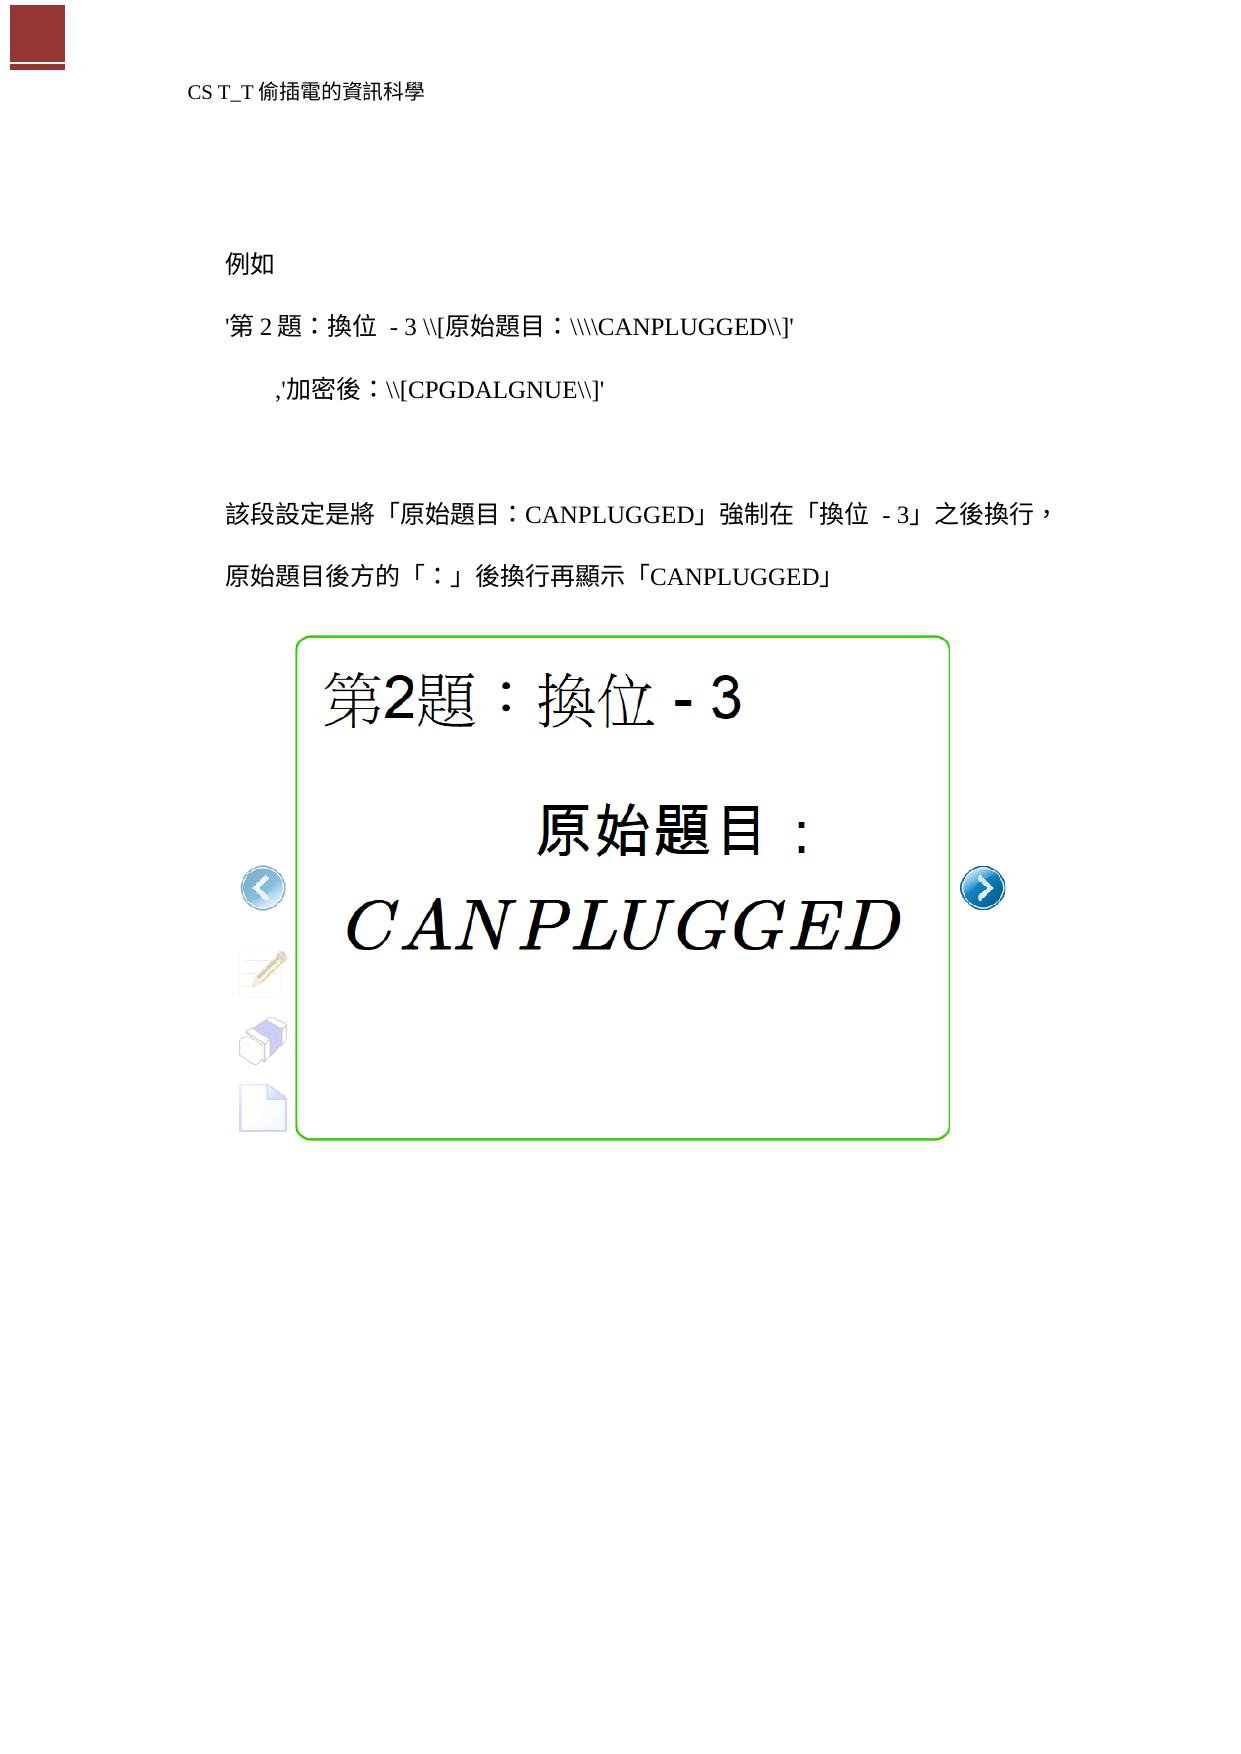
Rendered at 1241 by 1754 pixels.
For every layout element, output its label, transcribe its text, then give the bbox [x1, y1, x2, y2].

text ,'加密後：\\[CPGDALGNUE\\]' [225, 346, 1053, 408]
text 該段設定是將「原始題目：CANPLUGGED」強制在「換位 - 3」之後換行，原始題目後方的「：」後換行再顯示「CANPLUGGED」 [225, 471, 1053, 1158]
text 例如 '第2題：換位 - 3 \\[原始題目：\\\\CANPLUGGED\\]' [225, 221, 1053, 346]
